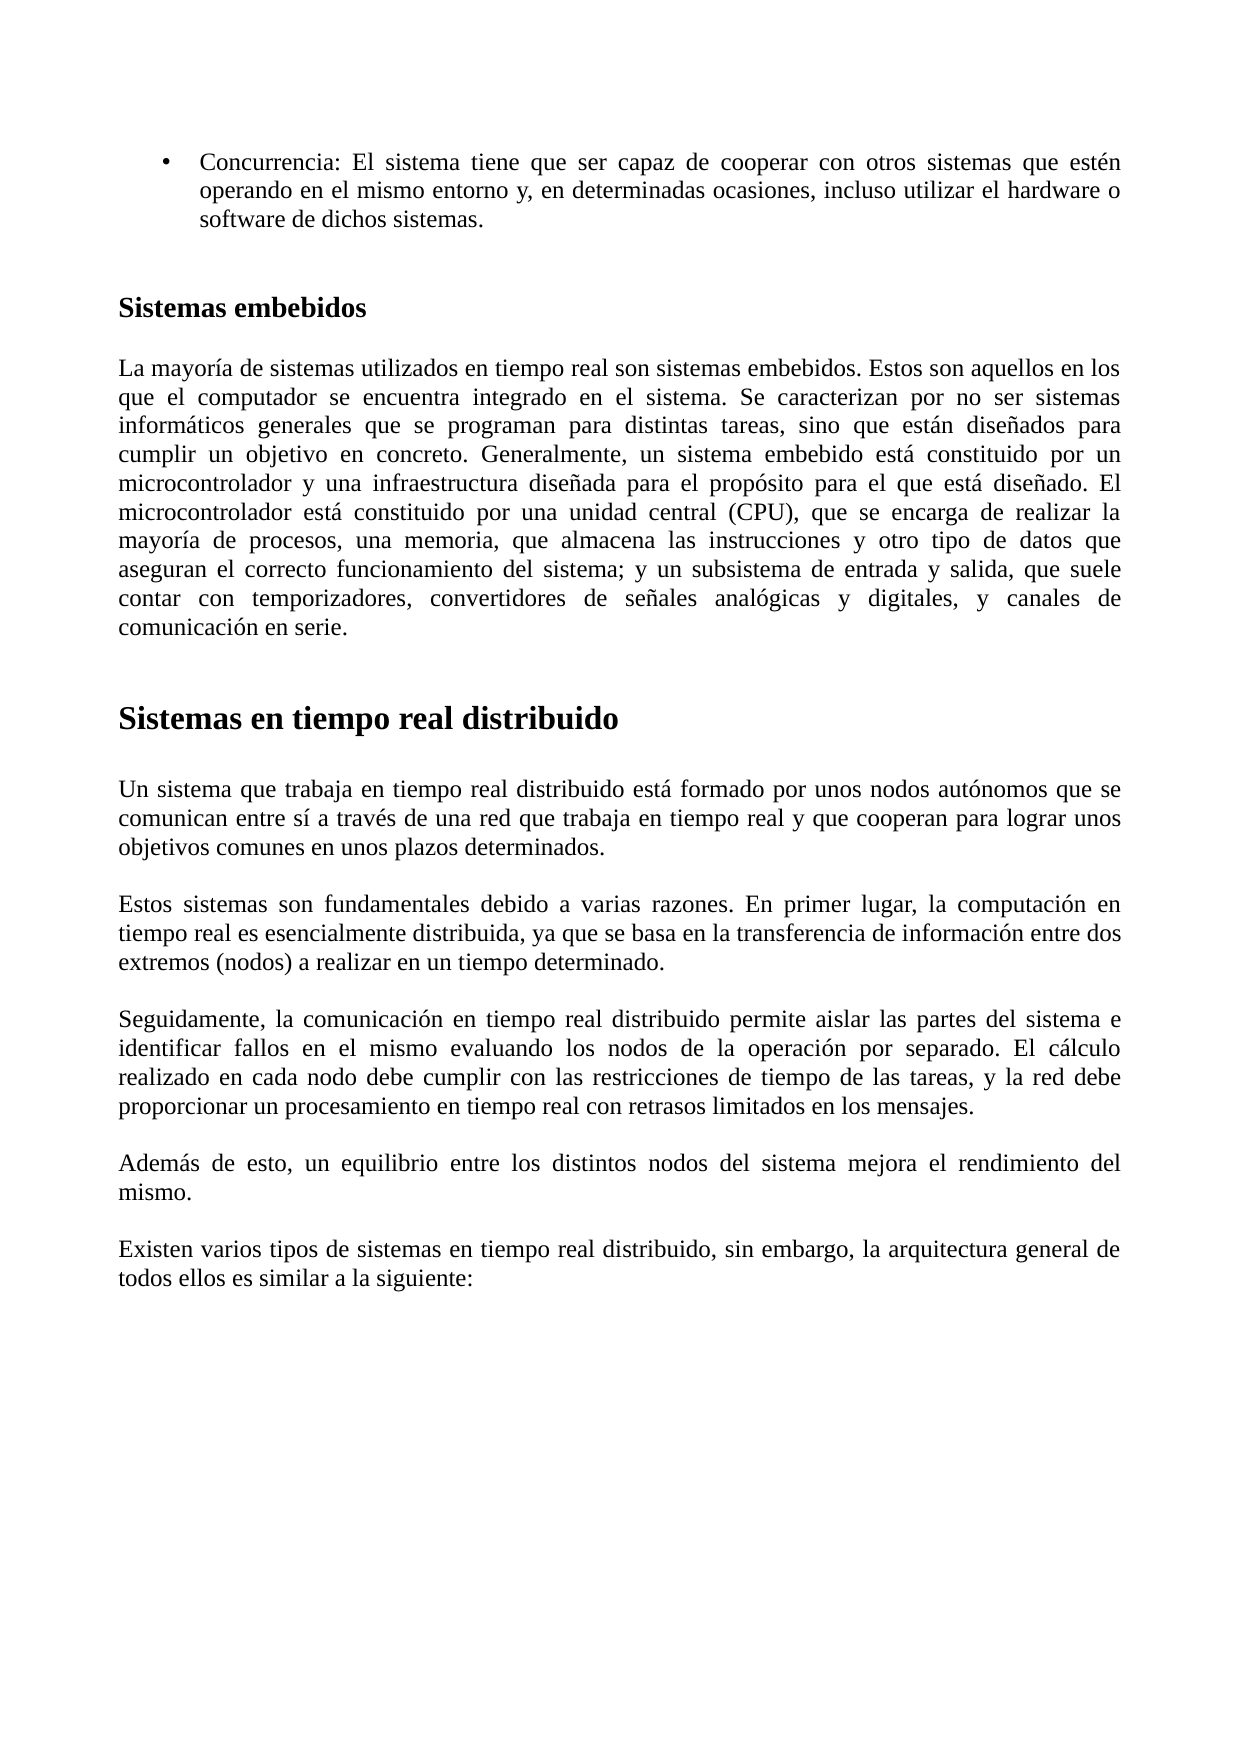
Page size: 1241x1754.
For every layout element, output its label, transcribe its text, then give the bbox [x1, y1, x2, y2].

text Seguidamente, la comunicación en tiempo real distribuido permite aislar las partes del sistema e identificar fallos en el mismo evaluando los nodos de la operación por separado. El cálculo realizado en cada nodo debe cumplir con las restricciones de tiempo de las tareas, y la red debe proporcionar un procesamiento en tiempo real con retrasos limitados en los mensajes. [118, 1004, 1122, 1119]
text La mayoría de sistemas utilizados en tiempo real son sistemas embebidos. Estos son aquellos en los que el computador se encuentra integrado en el sistema. Se caracterizan por no ser sistemas informáticos generales que se programan para distintas tareas, sino que están diseñados para cumplir un objetivo en concreto. Generalmente, un sistema embebido está constituido por un microcontrolador y una infraestructura diseñada para el propósito para el que está diseñado. El microcontrolador está constituido por una unidad central (CPU), que se encarga de realizar la mayoría de procesos, una memoria, que almacena las instrucciones y otro tipo de datos que aseguran el correcto funcionamiento del sistema; y un subsistema de entrada y salida, que suele contar con temporizadores, convertidores de señales analógicas y digitales, y canales de comunicación en serie. [118, 353, 1122, 640]
text Estos sistemas son fundamentales debido a varias razones. En primer lugar, la computación en tiempo real es esencialmente distribuida, ya que se basa en la transferencia de información entre dos extremos (nodos) a realizar en un tiempo determinado. [118, 889, 1122, 976]
text Sistemas embebidos [118, 291, 1122, 324]
text Existen varios tipos de sistemas en tiempo real distribuido, sin embargo, la arquitectura general de todos ellos es similar a la siguiente: [118, 1234, 1122, 1292]
text Además de esto, un equilibrio entre los distintos nodos del sistema mejora el rendimiento del mismo. [118, 1148, 1122, 1206]
list Concurrencia: El sistema tiene que ser capaz de cooperar con otros sistemas que estén operando en el mismo entorno y, en determinadas ocasiones, incluso utilizar el hardware o software de dichos sistemas. [162, 147, 1122, 233]
text Sistemas en tiempo real distribuido [118, 698, 1122, 736]
text Un sistema que trabaja en tiempo real distribuido está formado por unos nodos autónomos que se comunican entre sí a través de una red que trabaja en tiempo real y que cooperan para lograr unos objetivos comunes en unos plazos determinados. [118, 774, 1122, 861]
